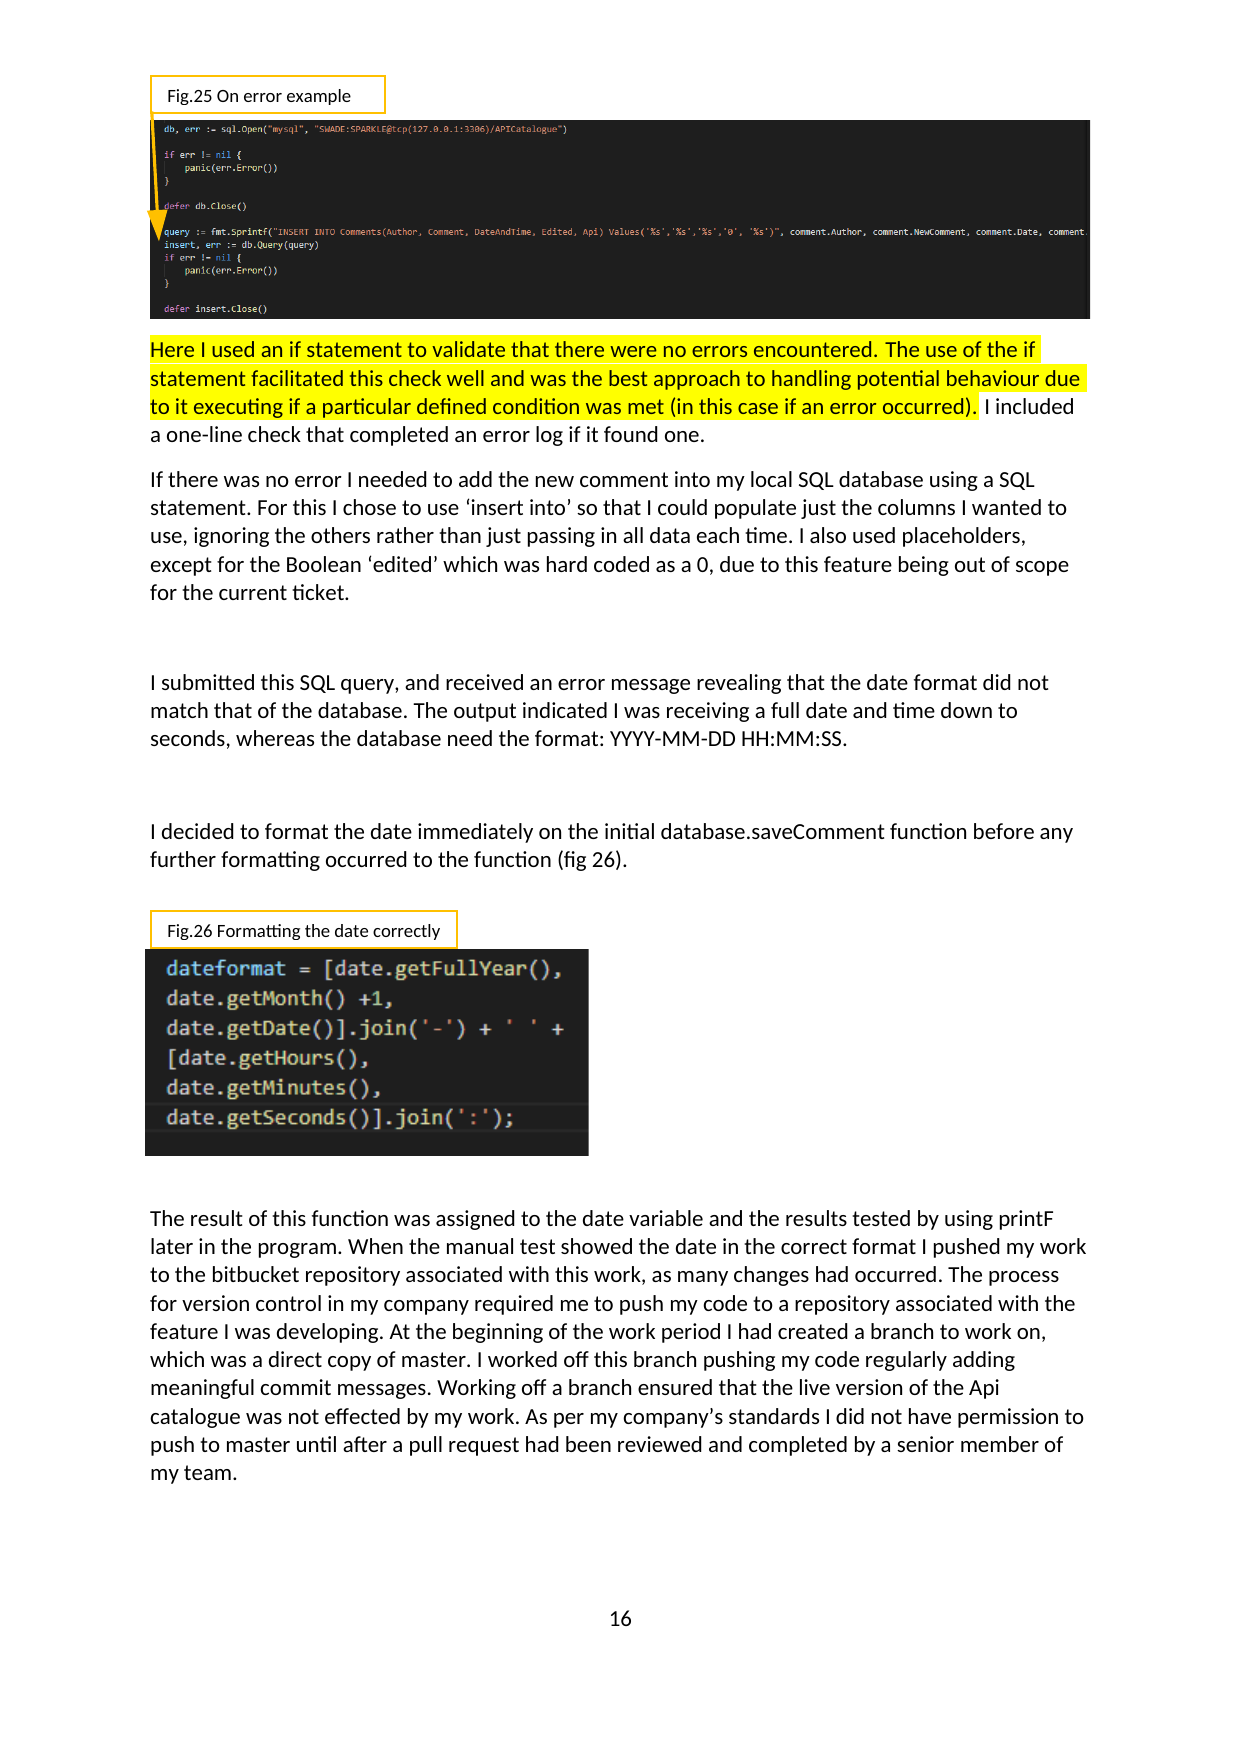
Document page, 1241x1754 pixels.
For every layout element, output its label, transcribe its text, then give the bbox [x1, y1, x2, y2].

text Fig.25 On error example [167, 84, 369, 104]
text I submitted this SQL query, and received an error message revealing that the date format did not match that of the database. The output indicated I was receiving a full date and time down to seconds, whereas the database need the format: YYYY-MM-DD HH:MM:SS. [150, 668, 1090, 752]
text Here I used an if statement to validate that there were no errors encountered. The use of the if statement facilitated this check well and was the best approach to handling potential behaviour due to it executing if a particular defined condition was met (in this case if an error occurred). I included a one-line check that completed an error log if it found one. [150, 335, 1090, 448]
text I decided to format the date immediately on the initial database.saveComment function before any further formatting occurred to the function (fig 26). [150, 817, 1090, 873]
text If there was no error I needed to add the new comment into my local SQL database using a SQL statement. For this I chose to use ‘insert into’ so that I could populate just the columns I wanted to use, ignoring the others rather than just passing in all data each time. I also used placeholders, except for the Boolean ‘edited’ which was hard coded as a 0, due to this feature being out of scope for the current ticket. [150, 465, 1090, 606]
text Fig.26 Formatting the date correctly [167, 920, 441, 939]
table_header [150, 769, 166, 817]
text The result of this function was assigned to the date variable and the results tested by using printF later in the program. When the manual test showed the date in the correct format I pushed my work to the bitbucket repository associated with this work, as many changes had occurred. The process for version control in my company required me to push my code to a repository associated with the feature I was developing. At the beginning of the work period I had created a branch to work on, which was a direct copy of master. I worked off this branch pushing my code regularly adding meaningful commit messages. Working off a branch ensured that the live version of the Api catalogue was not effected by my work. As per my company’s standards I did not have permission to push to master until after a pull request had been reviewed and completed by a senior member of my team. [150, 1204, 1090, 1486]
